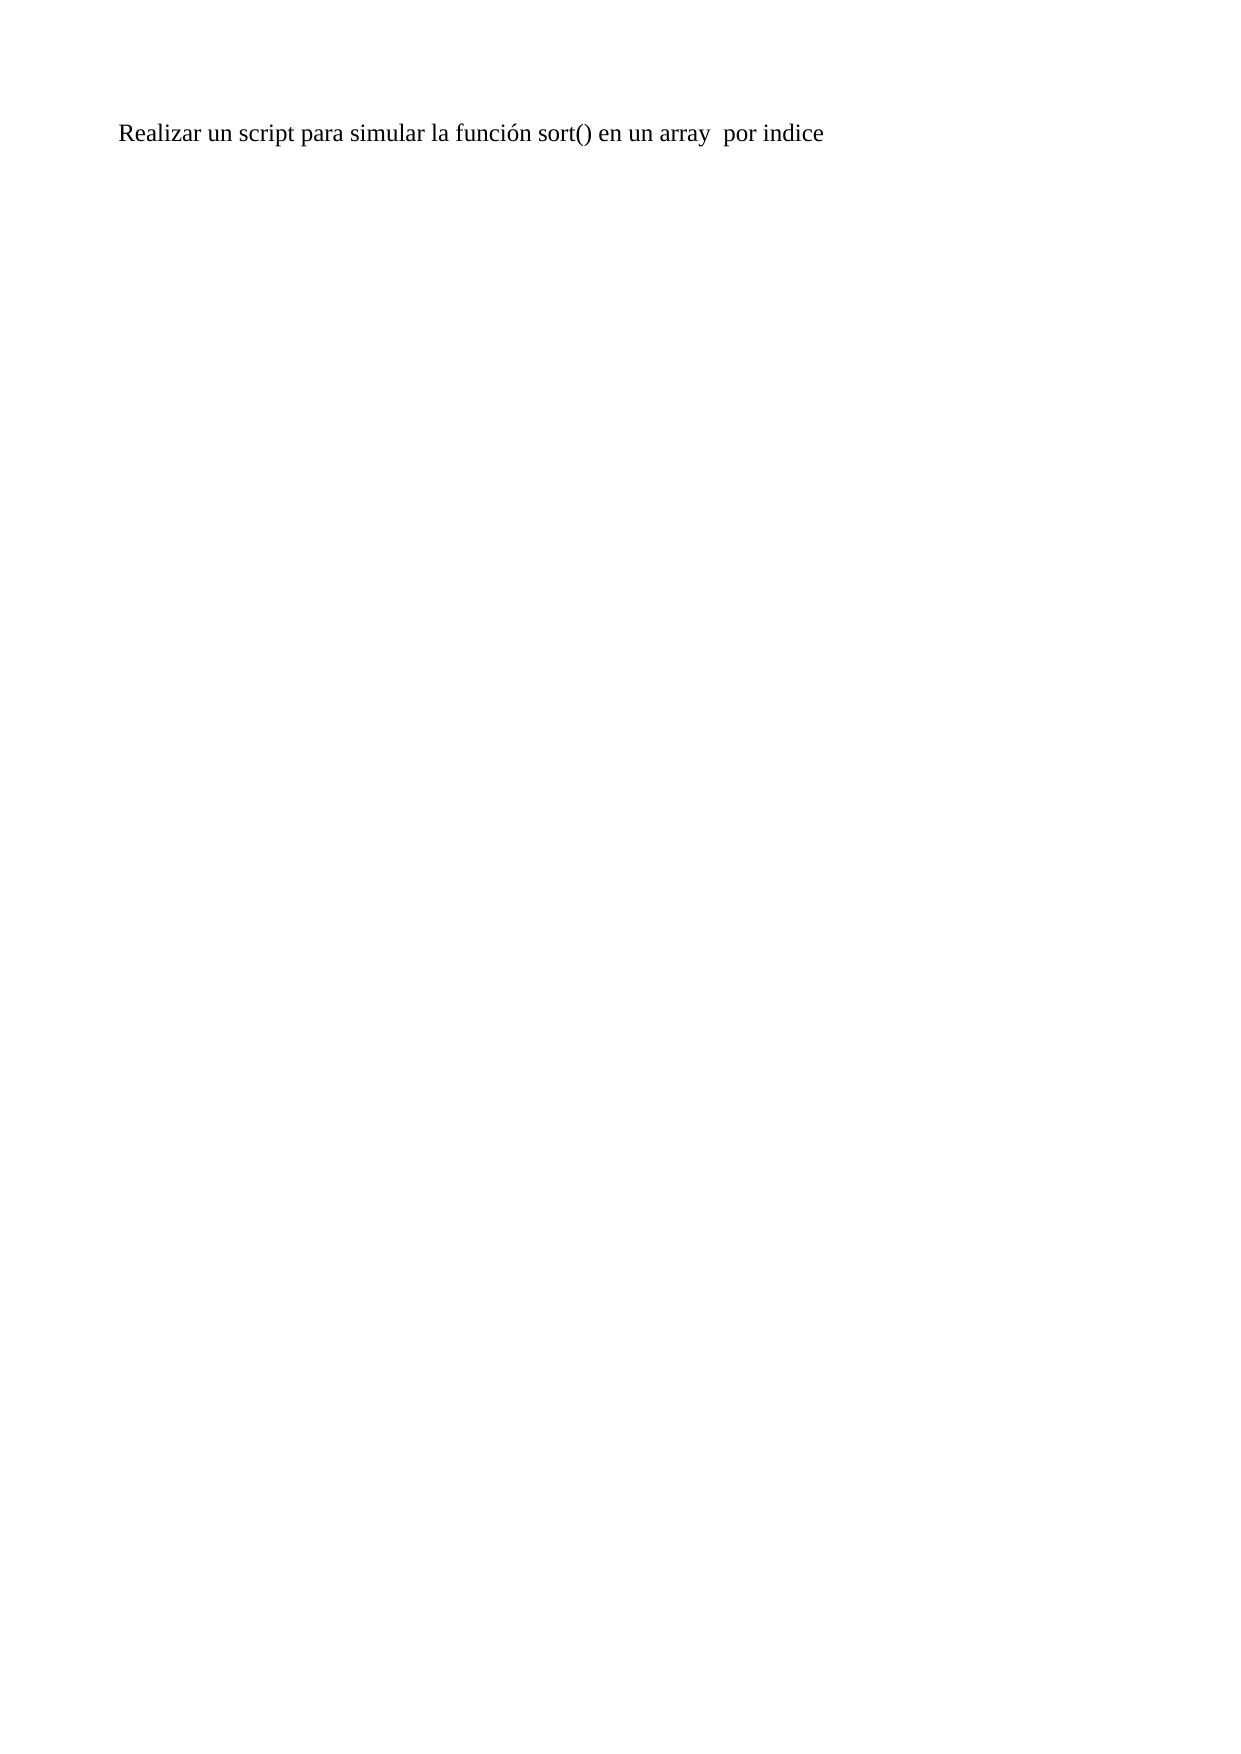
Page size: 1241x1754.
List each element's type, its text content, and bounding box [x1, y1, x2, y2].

text Realizar un script para simular la función sort() en un array por indice [118, 118, 1122, 147]
